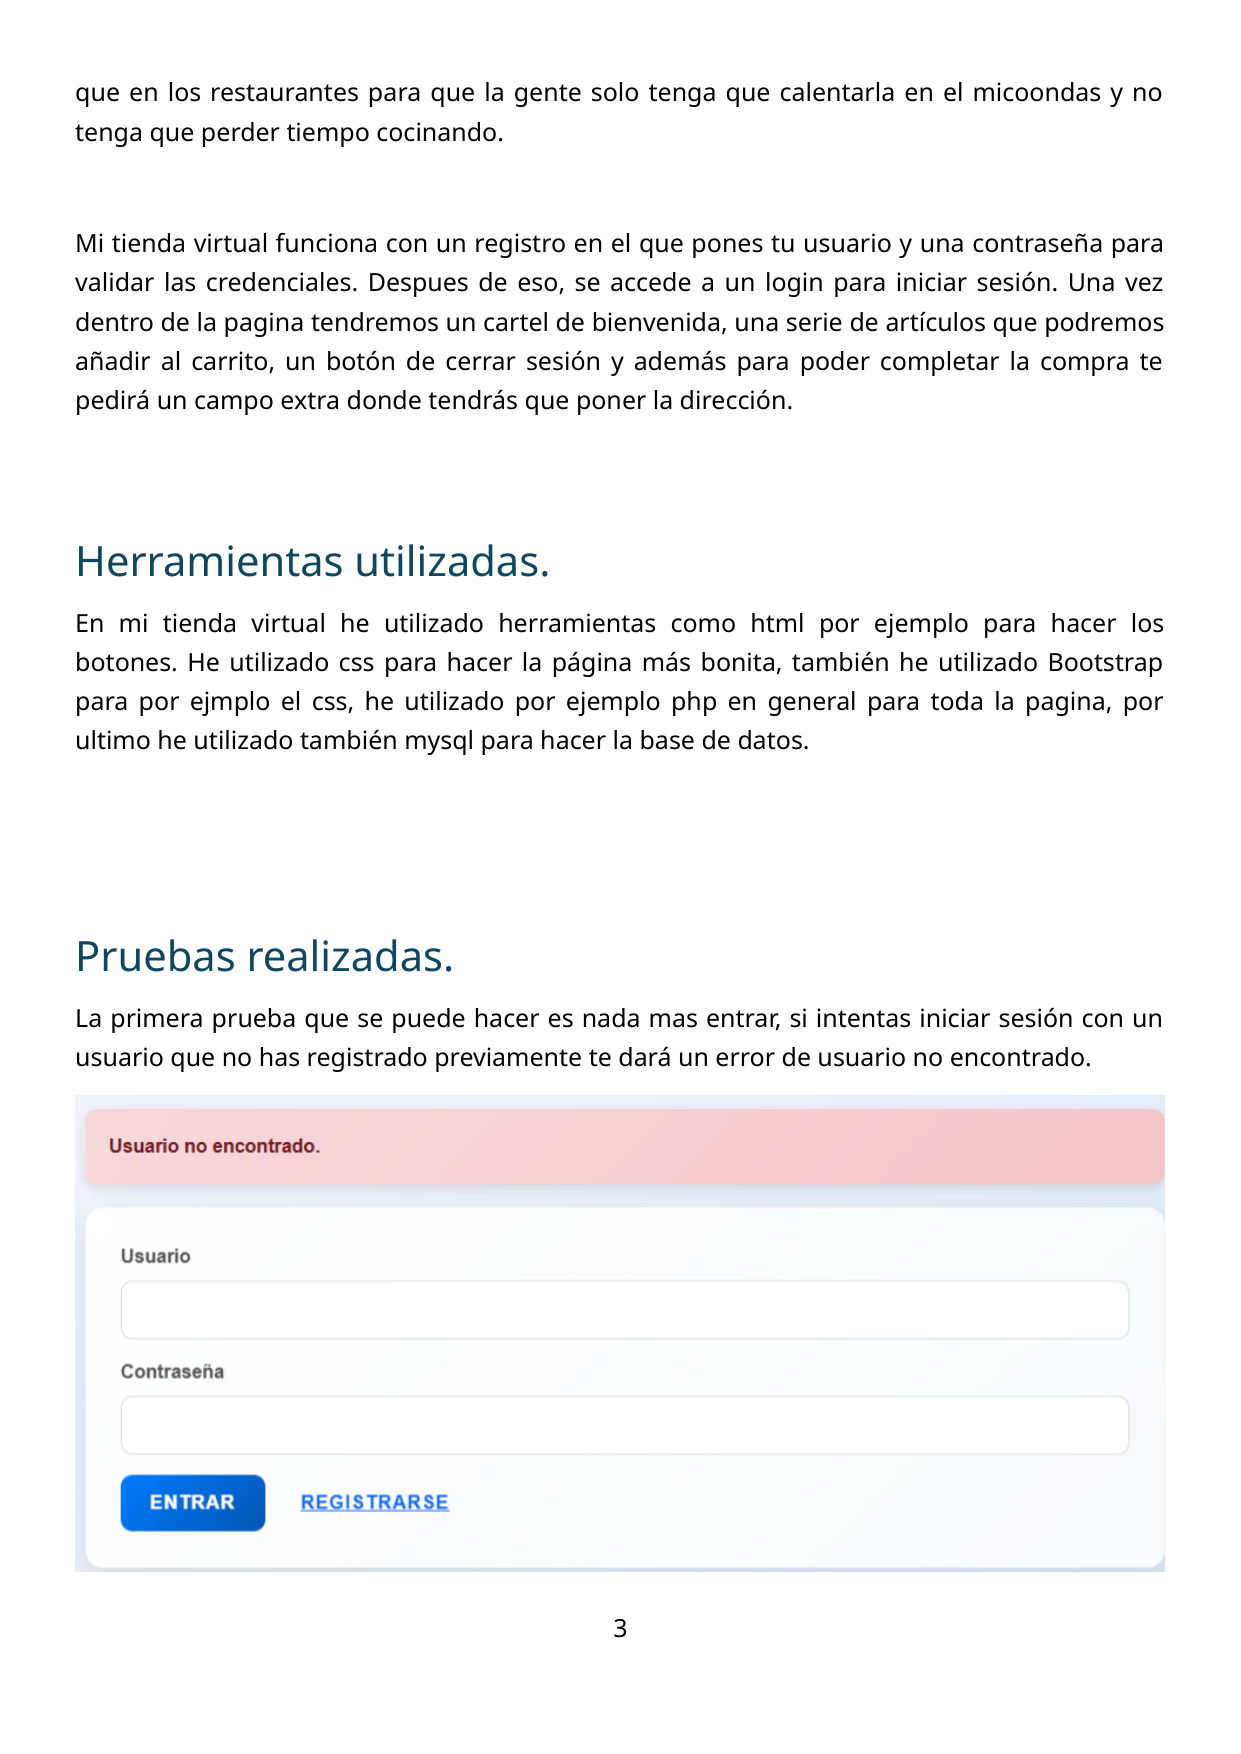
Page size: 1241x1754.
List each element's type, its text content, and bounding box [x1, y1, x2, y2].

text La primera prueba que se puede hacer es nada mas entrar, si intentas iniciar sesión con un usuario que no has registrado previamente te dará un error de usuario no encontrado. [75, 1001, 1165, 1074]
subtitle Pruebas realizadas. [75, 927, 1165, 984]
text que en los restaurantes para que la gente solo tenga que calentarla en el micoondas y no tenga que perder tiempo cocinando. [75, 75, 1165, 148]
subtitle Herramientas utilizadas. [75, 532, 1165, 588]
text Mi tienda virtual funciona con un registro en el que pones tu usuario y una contraseña para validar las credenciales. Despues de eso, se accede a un login para iniciar sesión. Una vez dentro de la pagina tendremos un cartel de bienvenida, una serie de artículos que podremos añadir al carrito, un botón de cerrar sesión y además para poder completar la compra te pedirá un campo extra donde tendrás que poner la dirección. [75, 226, 1165, 417]
text En mi tienda virtual he utilizado herramientas como html por ejemplo para hacer los botones. He utilizado css para hacer la página más bonita, también he utilizado Bootstrap para por ejmplo el css, he utilizado por ejemplo php en general para toda la pagina, por ultimo he utilizado también mysql para hacer la base de datos. [75, 605, 1165, 757]
